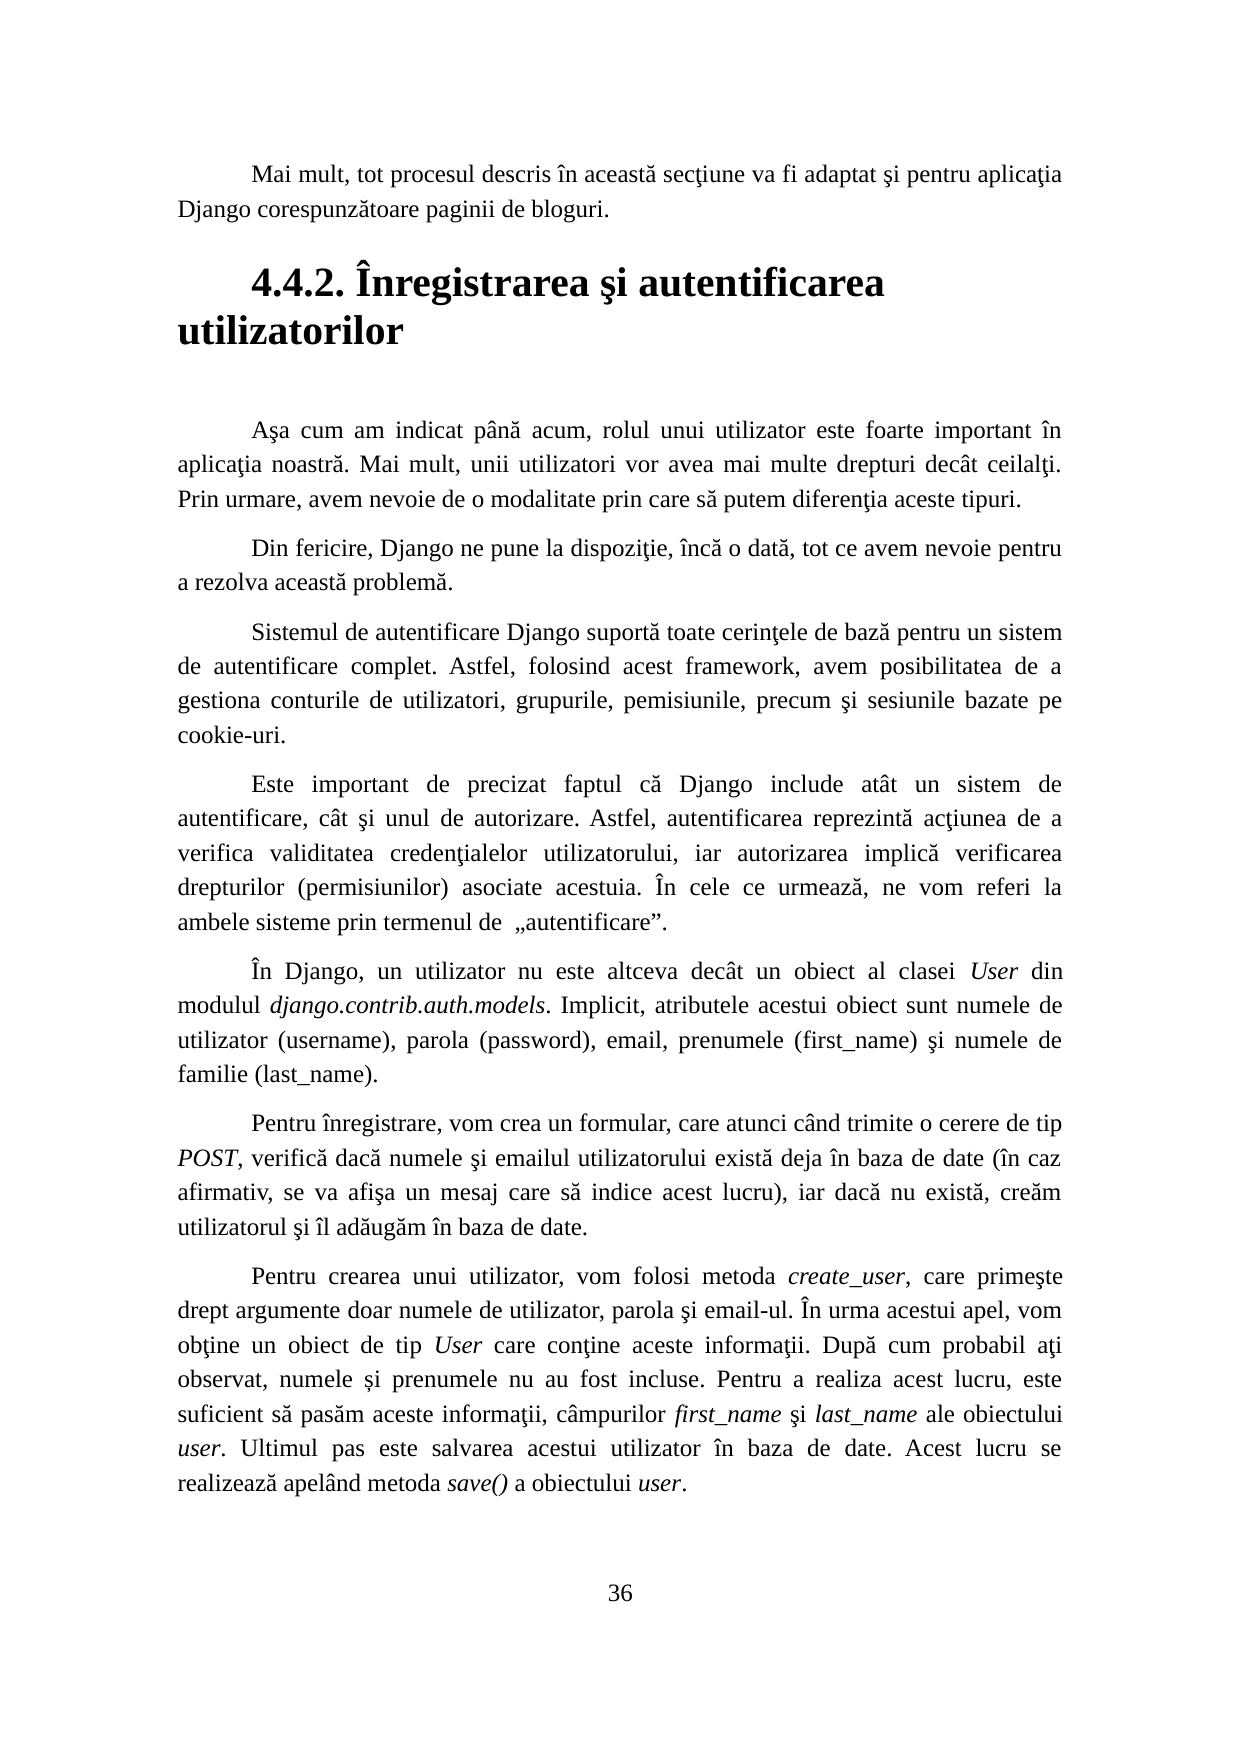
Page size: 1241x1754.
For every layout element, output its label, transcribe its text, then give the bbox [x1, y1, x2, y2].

text În Django, un utilizator nu este altceva decât un obiect al clasei User din modulul django.contrib.auth.models. Implicit, atributele acestui obiect sunt numele de utilizator (username), parola (password), email, prenumele (first_name) şi numele de familie (last_name). [177, 956, 1063, 1088]
text Aşa cum am indicat până acum, rolul unui utilizator este foarte important în aplicaţia noastră. Mai mult, unii utilizatori vor avea mai multe drepturi decât ceilalţi. Prin urmare, avem nevoie de o modalitate prin care să putem diferenţia aceste tipuri. [177, 415, 1063, 513]
text Pentru înregistrare, vom crea un formular, care atunci când trimite o cerere de tip POST, verifică dacă numele şi emailul utilizatorului există deja în baza de date (în caz afirmativ, se va afişa un mesaj care să indice acest lucru), iar dacă nu există, creăm utilizatorul şi îl adăugăm în baza de date. [177, 1108, 1063, 1241]
text Pentru crearea unui utilizator, vom folosi metoda create_user, care primeşte drept argumente doar numele de utilizator, parola şi email-ul. În urma acestui apel, vom obţine un obiect de tip User care conţine aceste informaţii. După cum probabil aţi observat, numele și prenumele nu au fost incluse. Pentru a realiza acest lucru, este suficient să pasăm aceste informaţii, câmpurilor first_name şi last_name ale obiectului user. Ultimul pas este salvarea acestui utilizator în baza de date. Acest lucru se realizează apelând metoda save() a obiectului user. [177, 1261, 1063, 1497]
text Mai mult, tot procesul descris în această secţiune va fi adaptat şi pentru aplicaţia Django corespunzătoare paginii de bloguri. [177, 159, 1063, 223]
text Din fericire, Django ne pune la dispoziţie, încă o dată, tot ce avem nevoie pentru a rezolva această problemă. [177, 533, 1063, 596]
subtitle 4.4.2. Înregistrarea şi autentificarea utilizatorilor [177, 258, 1063, 353]
text Sistemul de autentificare Django suportă toate cerinţele de bază pentru un sistem de autentificare complet. Astfel, folosind acest framework, avem posibilitatea de a gestiona conturile de utilizatori, grupurile, pemisiunile, precum şi sesiunile bazate pe cookie-uri. [177, 617, 1063, 749]
text Este important de precizat faptul că Django include atât un sistem de autentificare, cât şi unul de autorizare. Astfel, autentificarea reprezintă acţiunea de a verifica validitatea credenţialelor utilizatorului, iar autorizarea implică verificarea drepturilor (permisiunilor) asociate acestuia. În cele ce urmează, ne vom referi la ambele sisteme prin termenul de „autentificare”. [177, 769, 1063, 936]
